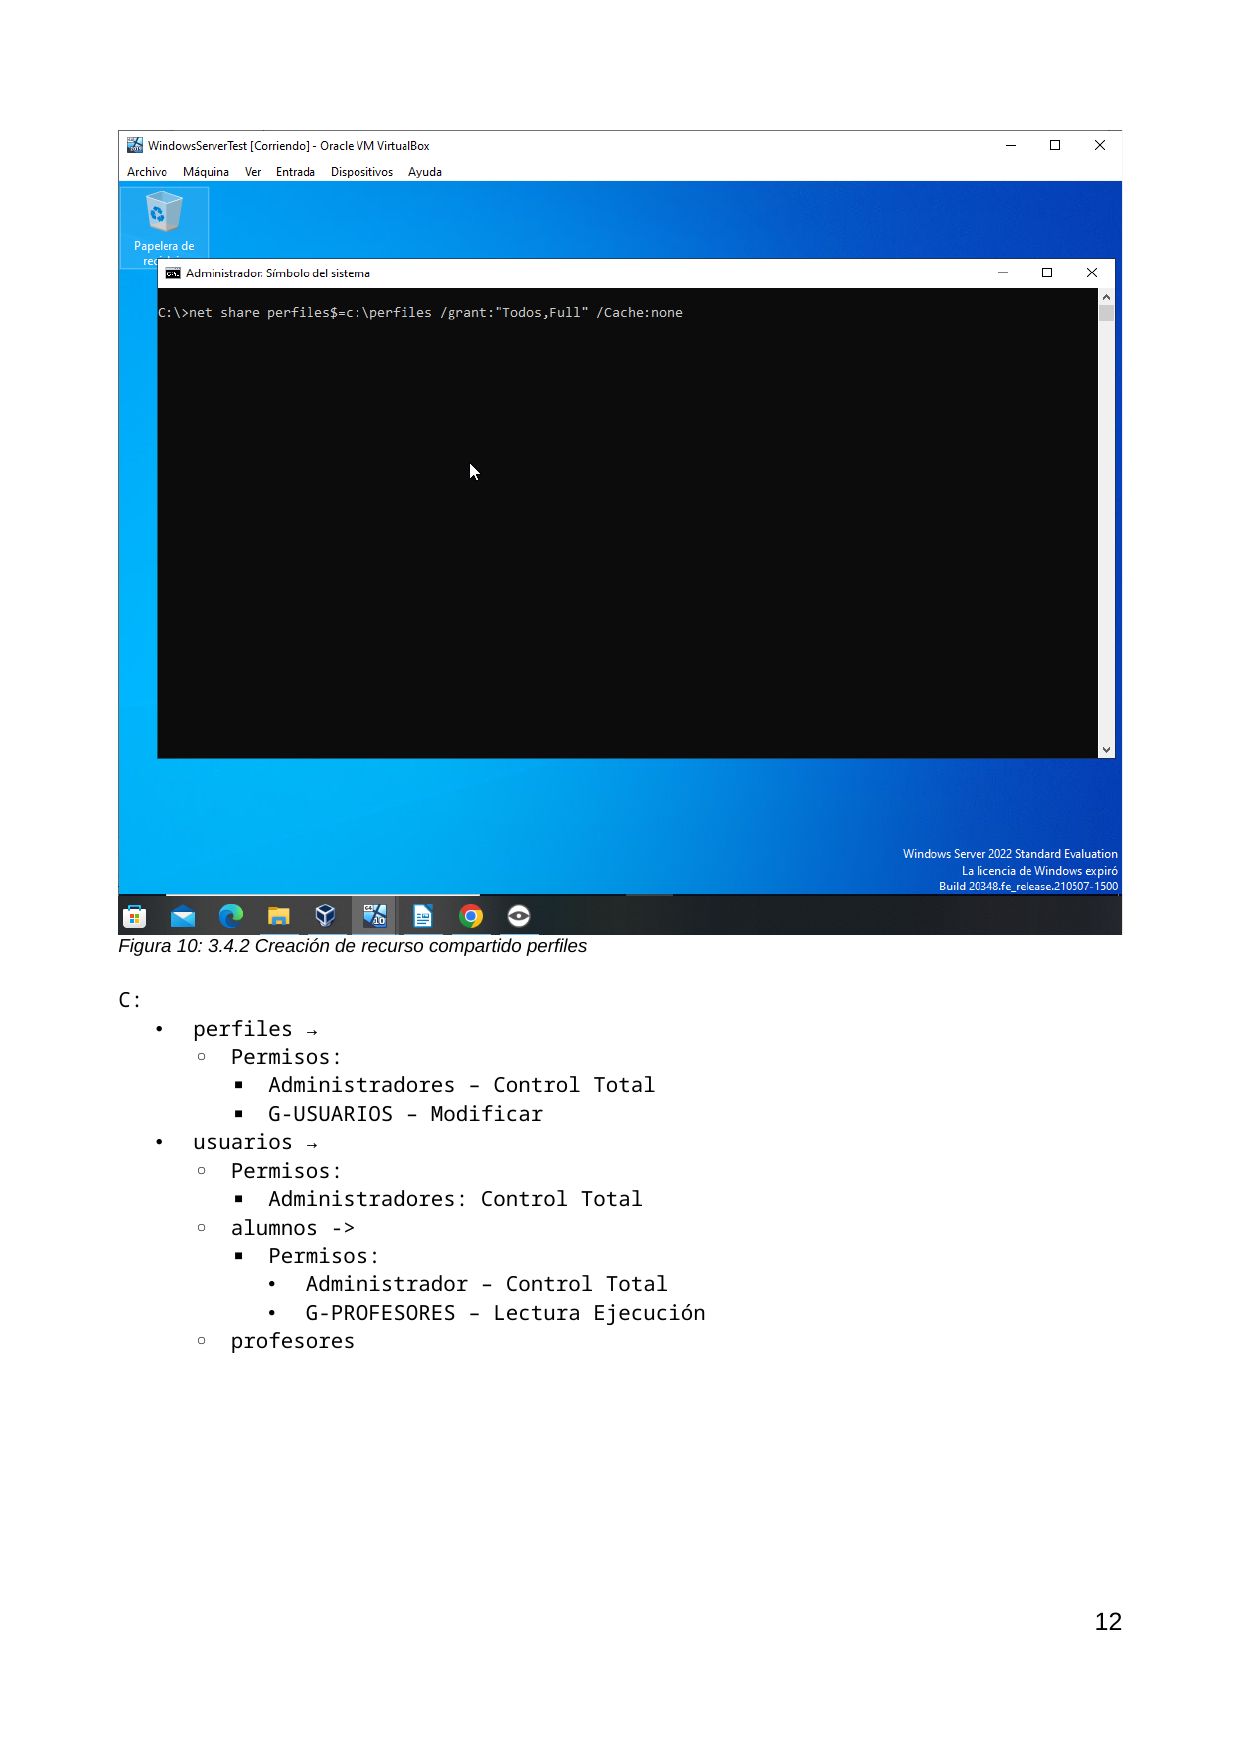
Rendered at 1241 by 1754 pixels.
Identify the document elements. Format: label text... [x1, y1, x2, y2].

text Figura 10: 3.4.2 Creación de recurso compartido perfiles [118, 935, 1122, 956]
list Administradores: Control Total [231, 1184, 1122, 1213]
list perfiles → [156, 1014, 1122, 1042]
text C: [118, 985, 1122, 1014]
list Permisos: [193, 1042, 1122, 1071]
list G-PROFESORES – Lectura Ejecución [268, 1298, 1122, 1326]
list alumnos -> [193, 1213, 1122, 1241]
list Permisos: [193, 1156, 1122, 1184]
list Permisos: [231, 1241, 1122, 1269]
list Administradores – Control Total [231, 1071, 1122, 1099]
list profesores [193, 1326, 1122, 1355]
list Administrador – Control Total [268, 1269, 1122, 1298]
picture [118, 130, 1123, 935]
list G-USUARIOS – Modificar [231, 1099, 1122, 1127]
list usuarios → [156, 1127, 1122, 1156]
